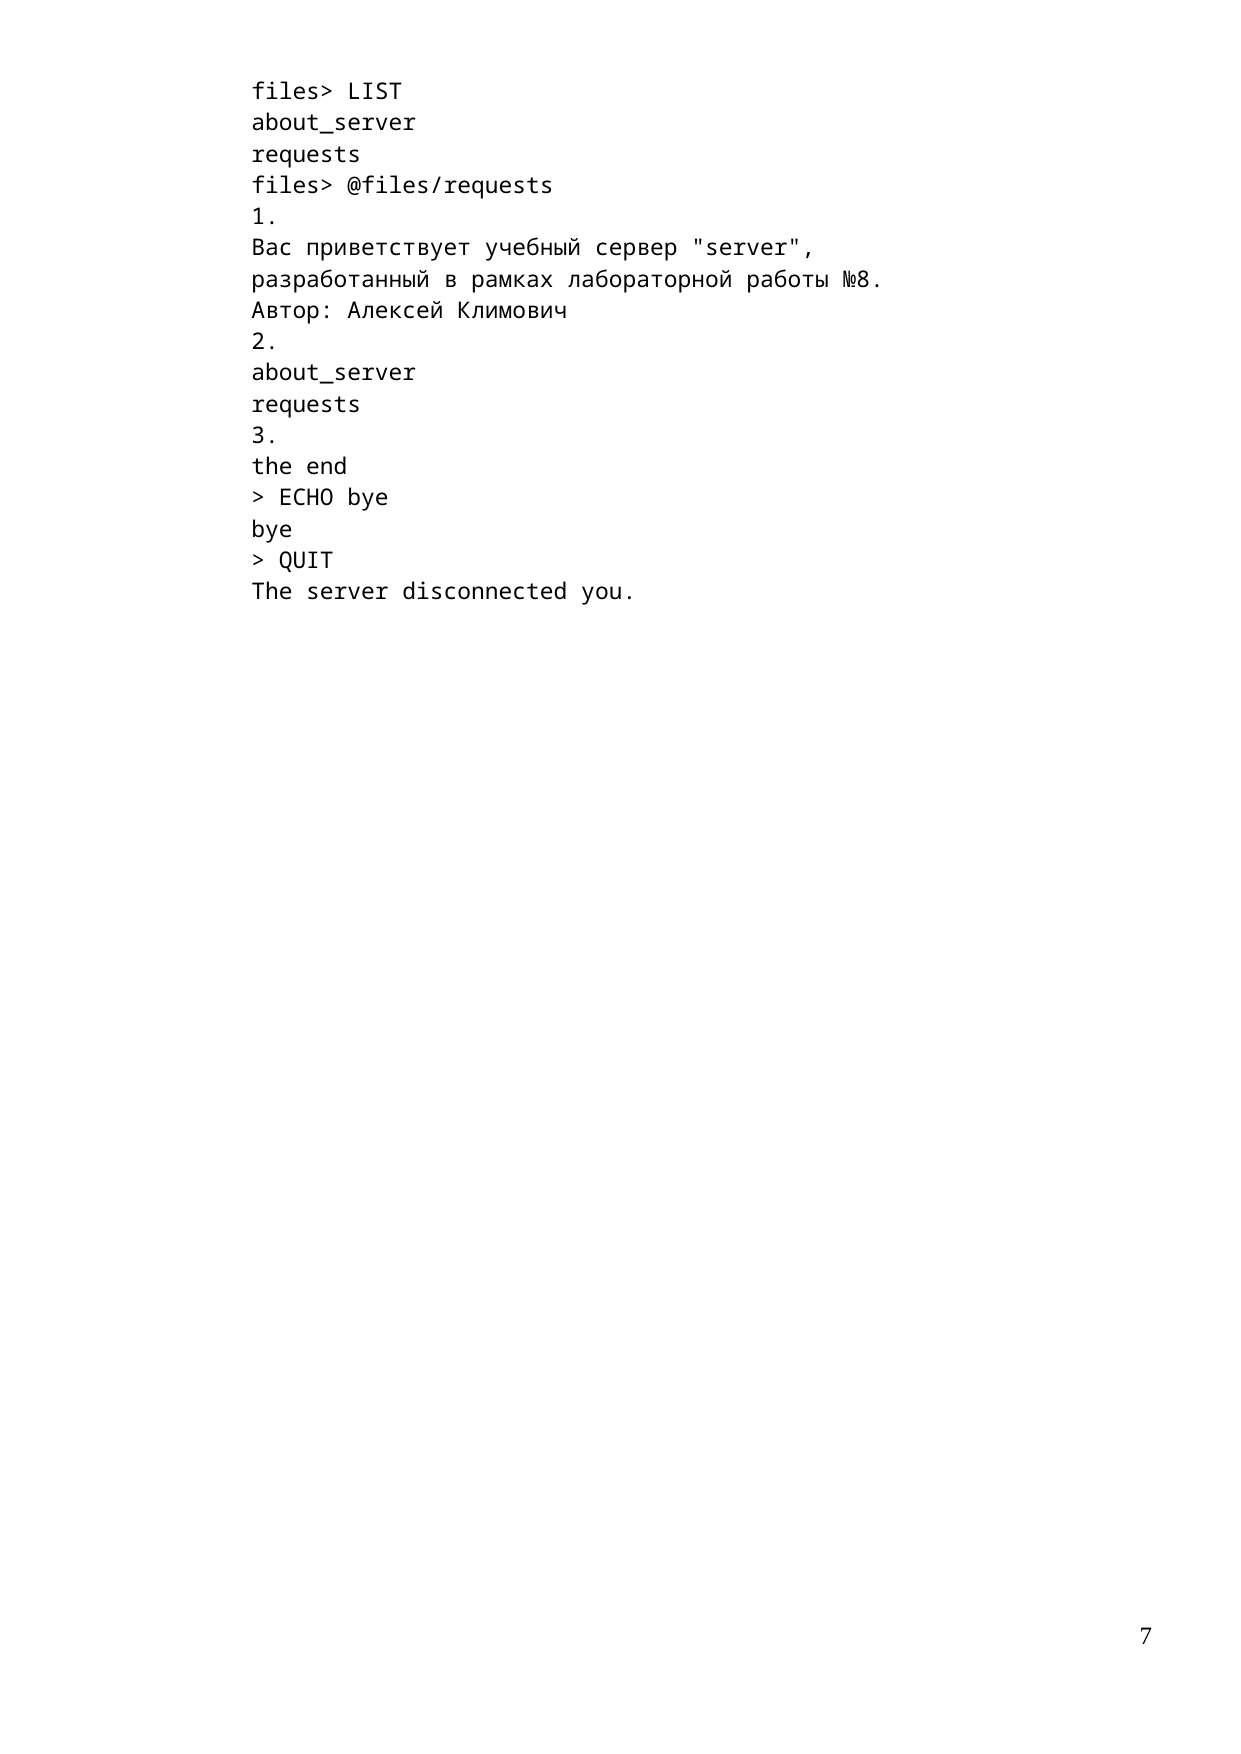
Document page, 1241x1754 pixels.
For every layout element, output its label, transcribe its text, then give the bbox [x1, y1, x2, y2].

text requests [177, 387, 1143, 419]
text 2. [177, 325, 1143, 356]
text 1. [177, 200, 1143, 231]
text requests [177, 137, 1143, 169]
text > ECHO bye [177, 481, 1143, 512]
text 3. [177, 419, 1143, 450]
text files> @files/requests [177, 169, 1143, 200]
text bye [177, 512, 1143, 544]
text about_server [177, 106, 1143, 137]
text The server disconnected you. [177, 575, 1143, 606]
text разработанный в рамках лабораторной работы №8. [177, 262, 1143, 294]
text Вас приветствует учебный сервер "server", [177, 231, 1143, 262]
text > QUIT [177, 544, 1143, 575]
text the end [177, 450, 1143, 481]
text about_server [177, 356, 1143, 387]
text files> LIST [177, 75, 1143, 106]
text Автор: Алексей Климович [177, 294, 1143, 325]
